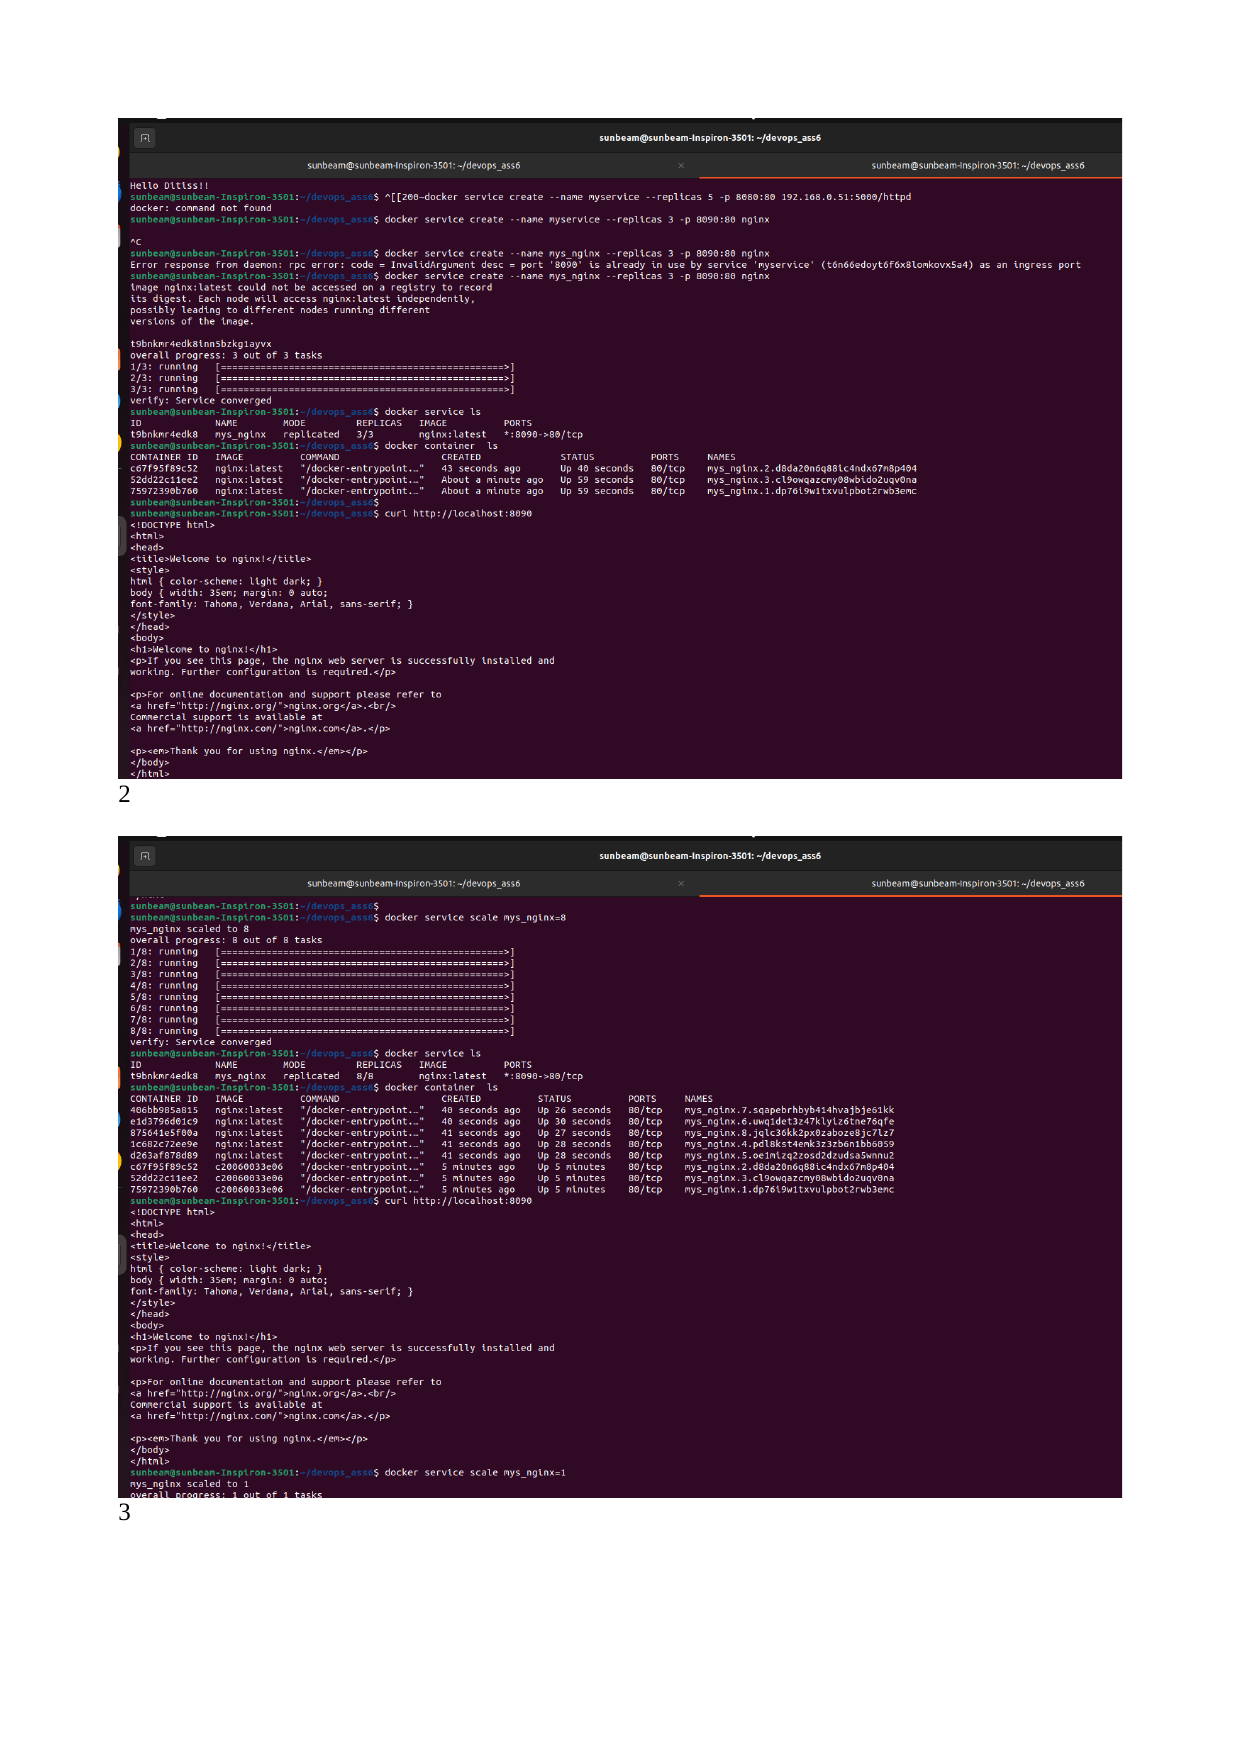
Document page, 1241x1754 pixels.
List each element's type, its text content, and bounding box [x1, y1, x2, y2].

text 3 [118, 1498, 1122, 1526]
text 2 [118, 779, 1122, 808]
picture [118, 118, 1123, 779]
picture [118, 836, 1123, 1498]
